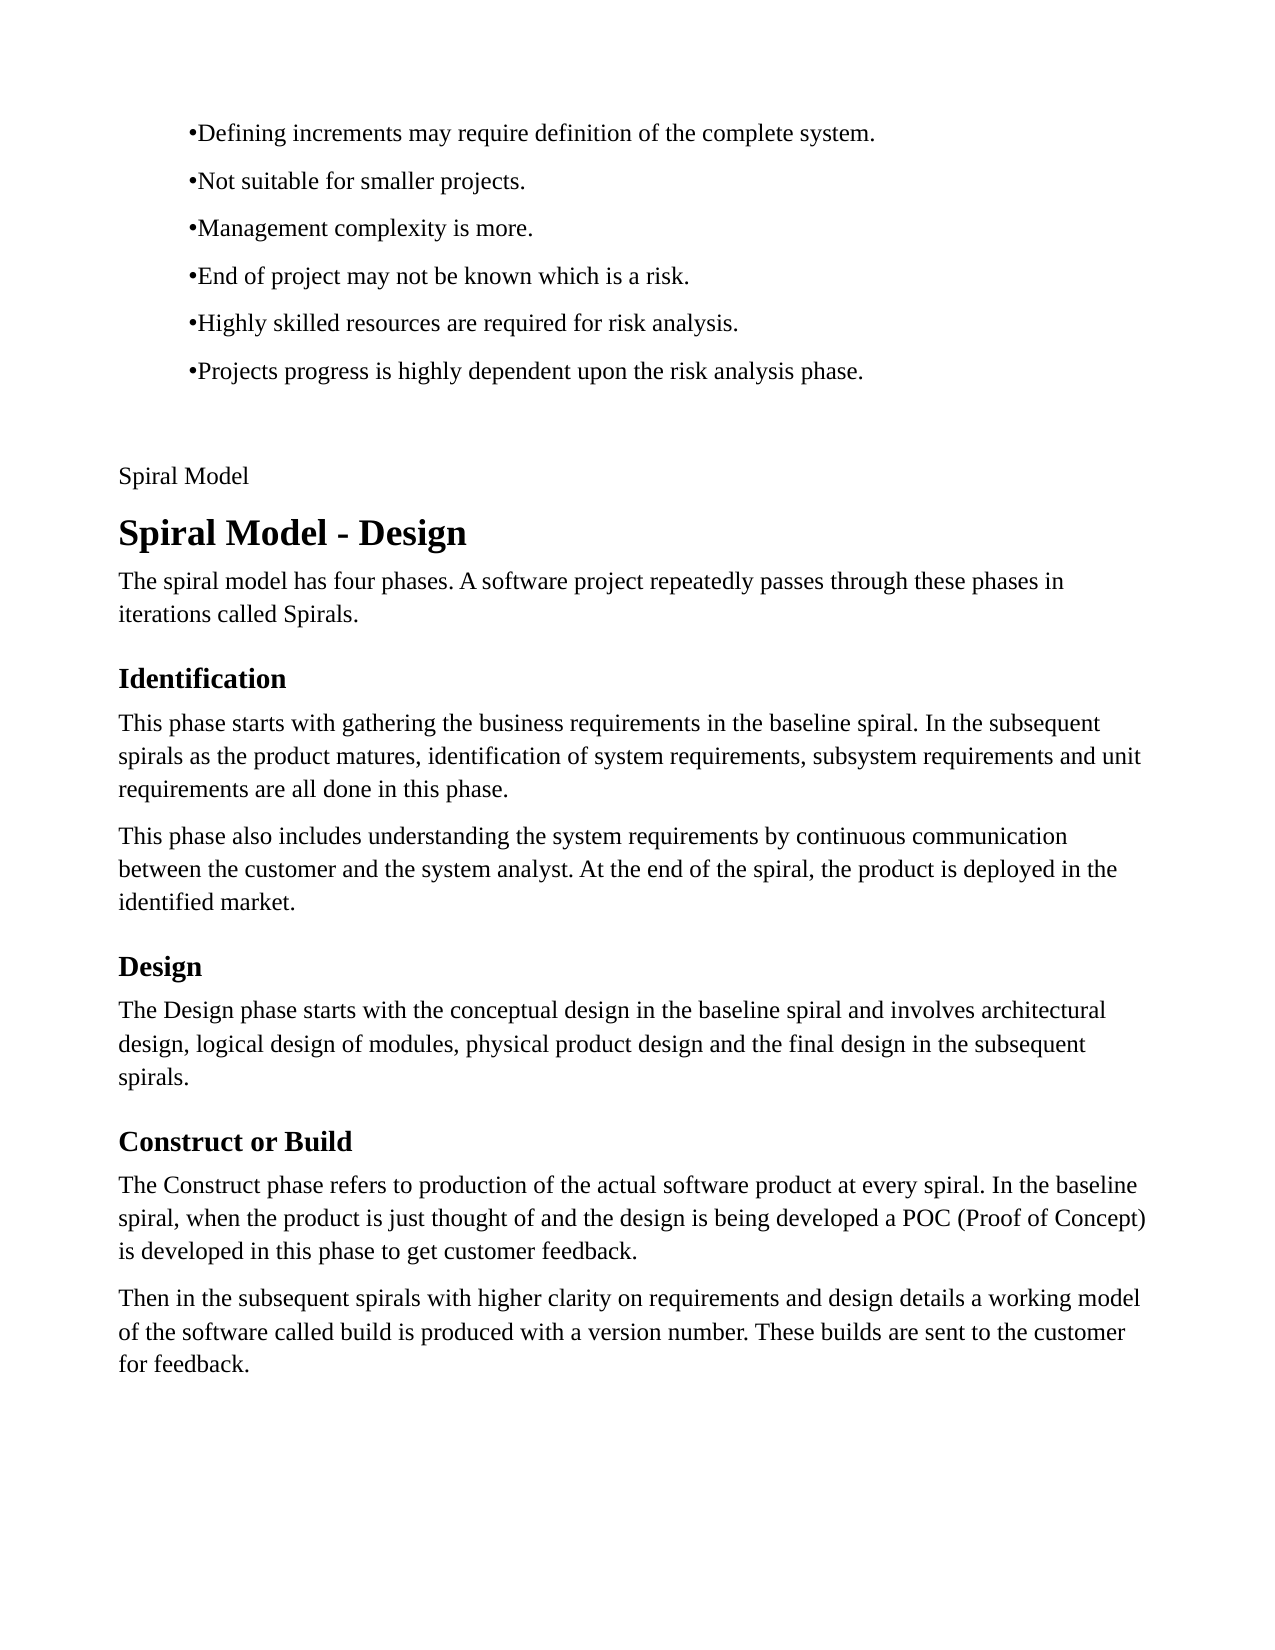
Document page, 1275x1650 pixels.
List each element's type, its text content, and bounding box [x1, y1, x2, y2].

list Projects progress is highly dependent upon the risk analysis phase. [118, 356, 1157, 385]
subtitle Identification [118, 662, 1157, 695]
text Then in the subsequent spirals with higher clarity on requirements and design details a working model of the software called build is produced with a version number. These builds are sent to the customer for feedback. [118, 1283, 1157, 1378]
list Highly skilled resources are required for risk analysis. [118, 308, 1157, 337]
text This phase also includes understanding the system requirements by continuous communication between the customer and the system analyst. At the end of the spiral, the product is deployed in the identified market. [118, 821, 1157, 916]
subtitle Spiral Model - Design [118, 511, 1157, 554]
text The Design phase starts with the conceptual design in the baseline spiral and involves architectural design, logical design of modules, physical product design and the final design in the subsequent spirals. [118, 996, 1157, 1090]
list End of project may not be known which is a risk. [118, 261, 1157, 290]
text The Construct phase refers to production of the actual software product at every spiral. In the baseline spiral, when the product is just thought of and the design is being developed a POC (Proof of Concept) is developed in this phase to get customer feedback. [118, 1170, 1157, 1265]
list Management complexity is more. [118, 213, 1157, 242]
text This phase starts with gathering the business requirements in the baseline spiral. In the subsequent spirals as the product matures, identification of system requirements, subsystem requirements and unit requirements are all done in this phase. [118, 708, 1157, 802]
subtitle Design [118, 949, 1157, 983]
list Not suitable for smaller projects. [118, 166, 1157, 194]
text The spiral model has four phases. A software project repeatedly passes through these phases in iterations called Spirals. [118, 566, 1157, 628]
subtitle Construct or Build [118, 1124, 1157, 1157]
list Defining increments may require definition of the complete system. [118, 118, 1157, 147]
text Spiral Model [118, 461, 1157, 490]
